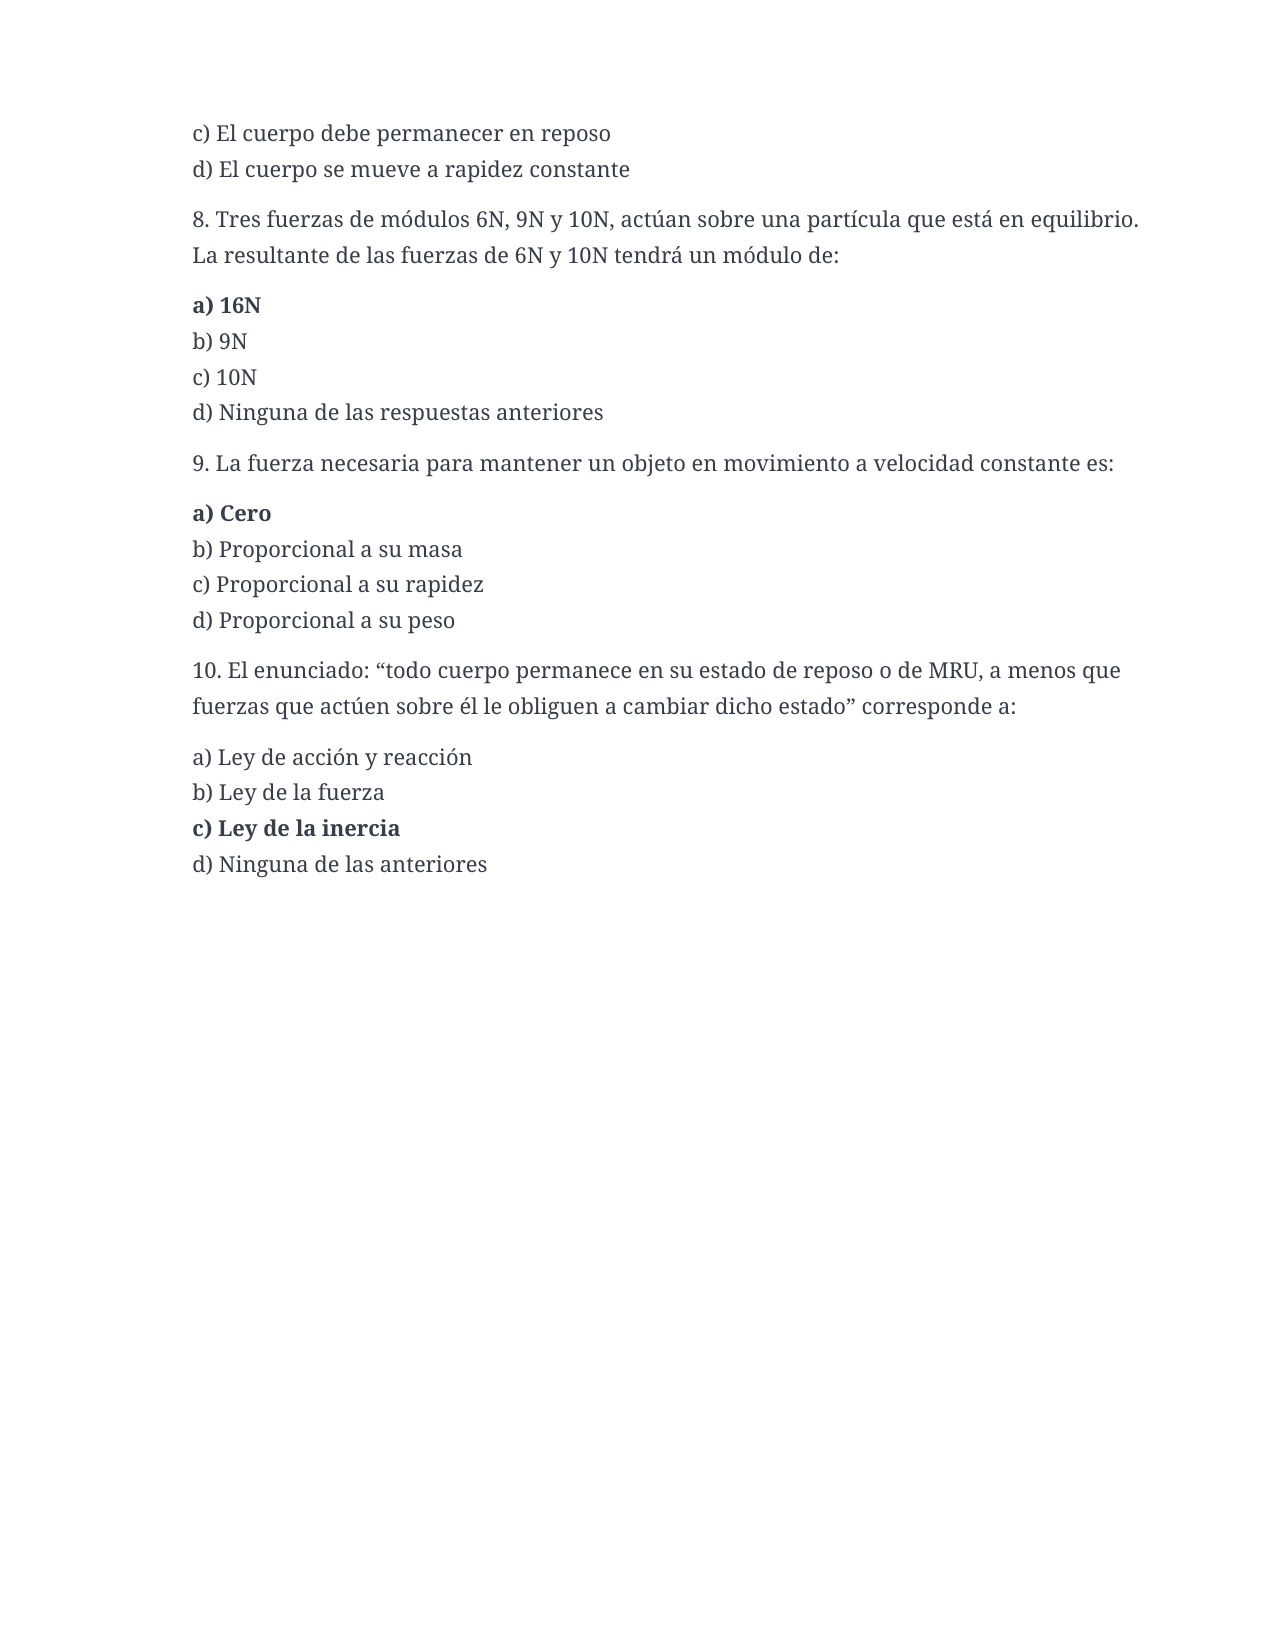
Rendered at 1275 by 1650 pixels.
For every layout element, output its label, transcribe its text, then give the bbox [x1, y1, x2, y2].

list a) 16N b) 9N c) 10N d) Ninguna de las respuestas anteriores [118, 290, 1157, 427]
list El enunciado: “todo cuerpo permanece en su estado de reposo o de MRU, a menos que fuerzas que actúen sobre él le obliguen a cambiar dicho estado” corresponde a: [118, 656, 1157, 721]
list c) El cuerpo debe permanecer en reposo d) El cuerpo se mueve a rapidez constante [118, 118, 1157, 184]
list Tres fuerzas de módulos 6N, 9N y 10N, actúan sobre una partícula que está en equilibrio. La resultante de las fuerzas de 6N y 10N tendrá un módulo de: [118, 204, 1157, 270]
list La fuerza necesaria para mantener un objeto en movimiento a velocidad constante es: [118, 448, 1157, 477]
list a) Ley de acción y reacción b) Ley de la fuerza c) Ley de la inercia d) Ninguna de las anteriores [118, 742, 1157, 878]
list a) Cero b) Proporcional a su masa c) Proporcional a su rapidez d) Proporcional a su peso [118, 498, 1157, 635]
